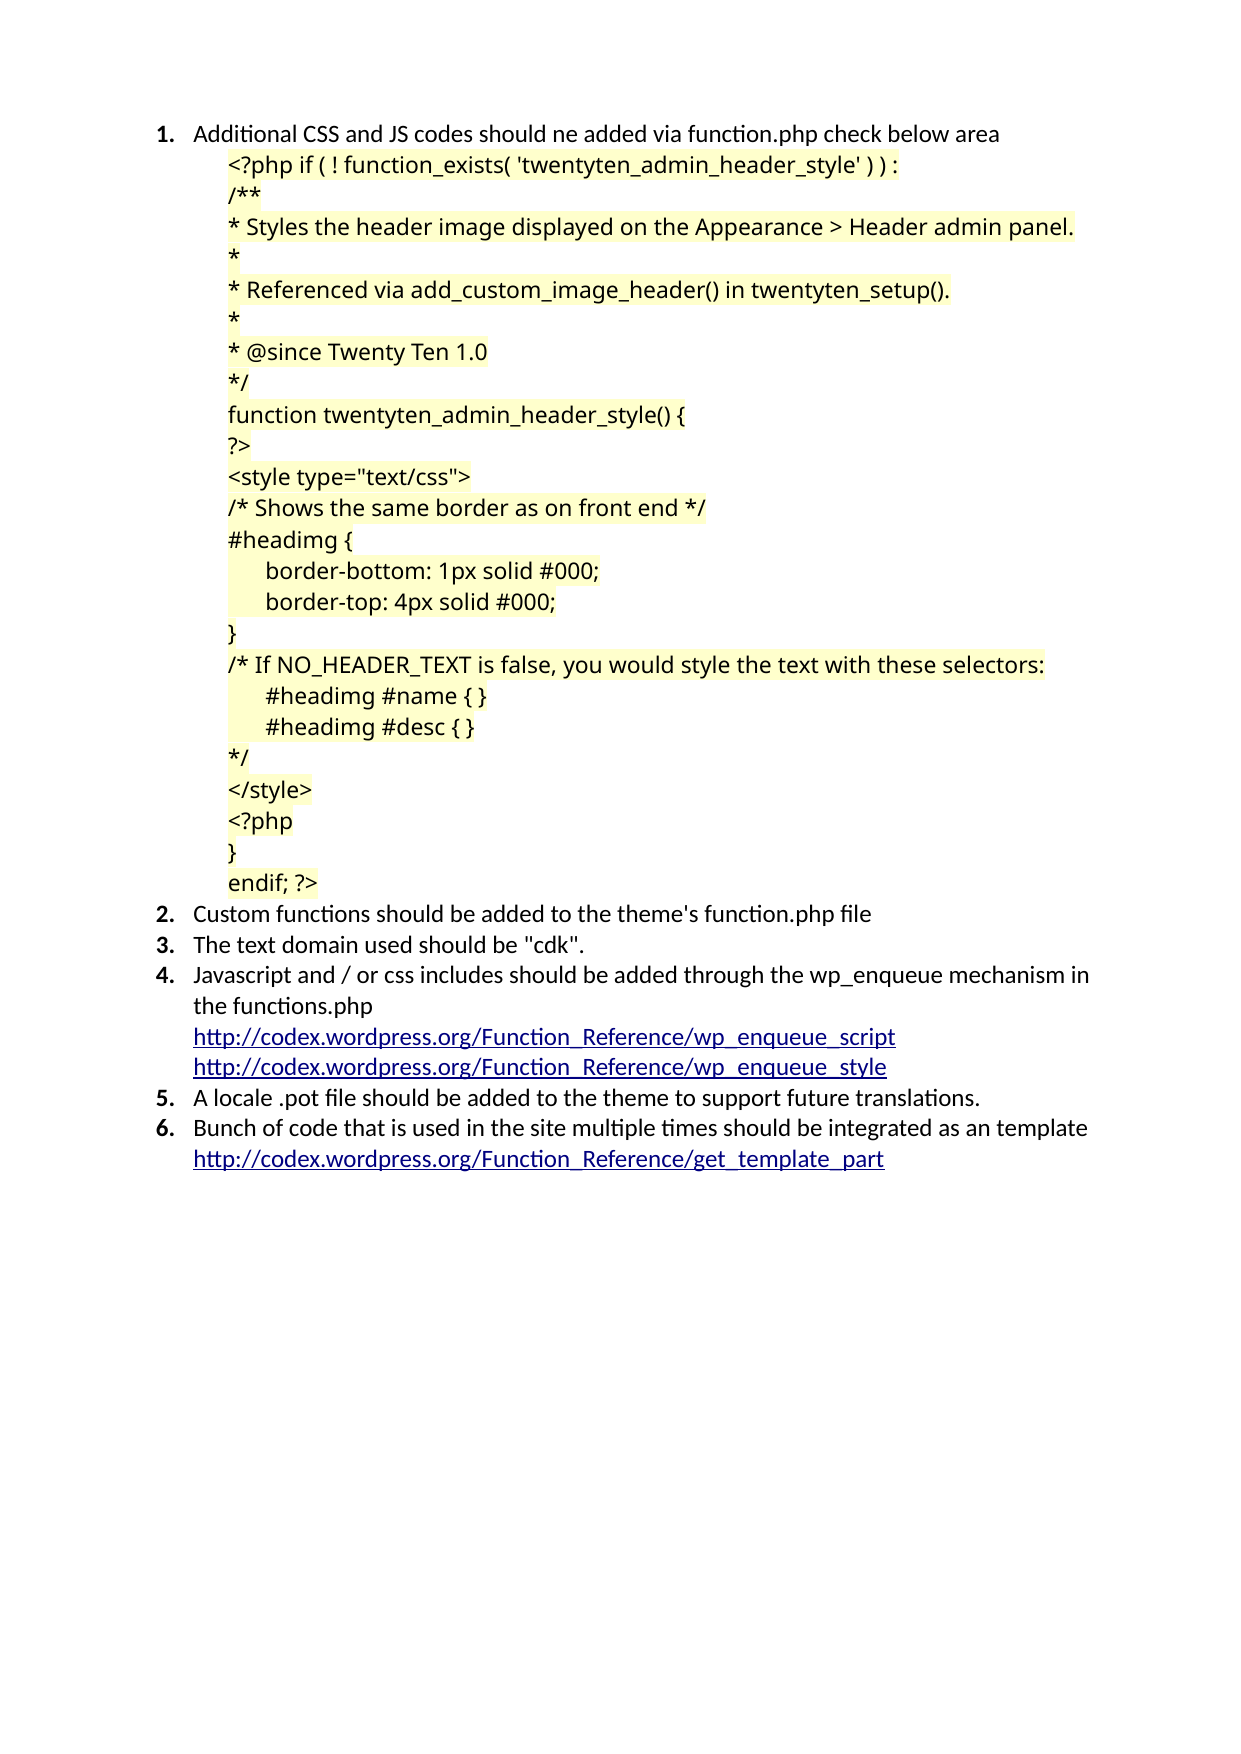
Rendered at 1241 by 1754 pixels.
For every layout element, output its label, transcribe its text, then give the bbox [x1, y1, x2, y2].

text function twentyten_admin_header_style() { [228, 399, 1122, 430]
text </style> [228, 774, 1122, 805]
text /** [228, 180, 1122, 211]
text * @since Twenty Ten 1.0 [228, 336, 1122, 367]
text endif; ?> [228, 867, 1122, 899]
text <style type="text/css"> [228, 461, 1122, 492]
list A locale .pot file should be added to the theme to support future translations. [156, 1082, 1122, 1112]
list Bunch of code that is used in the site multiple times should be integrated as an template [156, 1112, 1122, 1143]
list http://codex.wordpress.org/Function_Reference/get_template_part [156, 1143, 1122, 1173]
text border-bottom: 1px solid #000; [228, 555, 1122, 586]
text <?php if ( ! function_exists( 'twentyten_admin_header_style' ) ) : [228, 149, 1122, 180]
text * Styles the header image displayed on the Appearance > Header admin panel. [228, 211, 1122, 242]
text */ [228, 367, 1122, 399]
text * Referenced via add_custom_image_header() in twentyten_setup(). [228, 274, 1122, 305]
text } [228, 617, 1122, 649]
text #headimg { [228, 524, 1122, 555]
text /* If NO_HEADER_TEXT is false, you would style the text with these selectors: [228, 649, 1122, 680]
text * [228, 305, 1122, 336]
text */ [228, 742, 1122, 774]
list The text domain used should be "cdk". [156, 929, 1122, 960]
list Javascript and / or css includes should be added through the wp_enqueue mechanism in the functions.php http://codex.wordpress.org/Function_Reference/wp_enqueue_script http://codex.wordpress.org/Function_Reference/wp_enqueue_style [156, 960, 1122, 1082]
list Custom functions should be added to the theme's function.php file [156, 899, 1122, 929]
text /* Shows the same border as on front end */ [228, 492, 1122, 524]
text * [228, 242, 1122, 274]
text ?> [228, 430, 1122, 461]
text #headimg #name { } [228, 680, 1122, 711]
text <?php [228, 805, 1122, 836]
text } [228, 836, 1122, 867]
text #headimg #desc { } [228, 711, 1122, 742]
text border-top: 4px solid #000; [228, 586, 1122, 617]
list Additional CSS and JS codes should ne added via function.php check below area [156, 118, 1122, 149]
